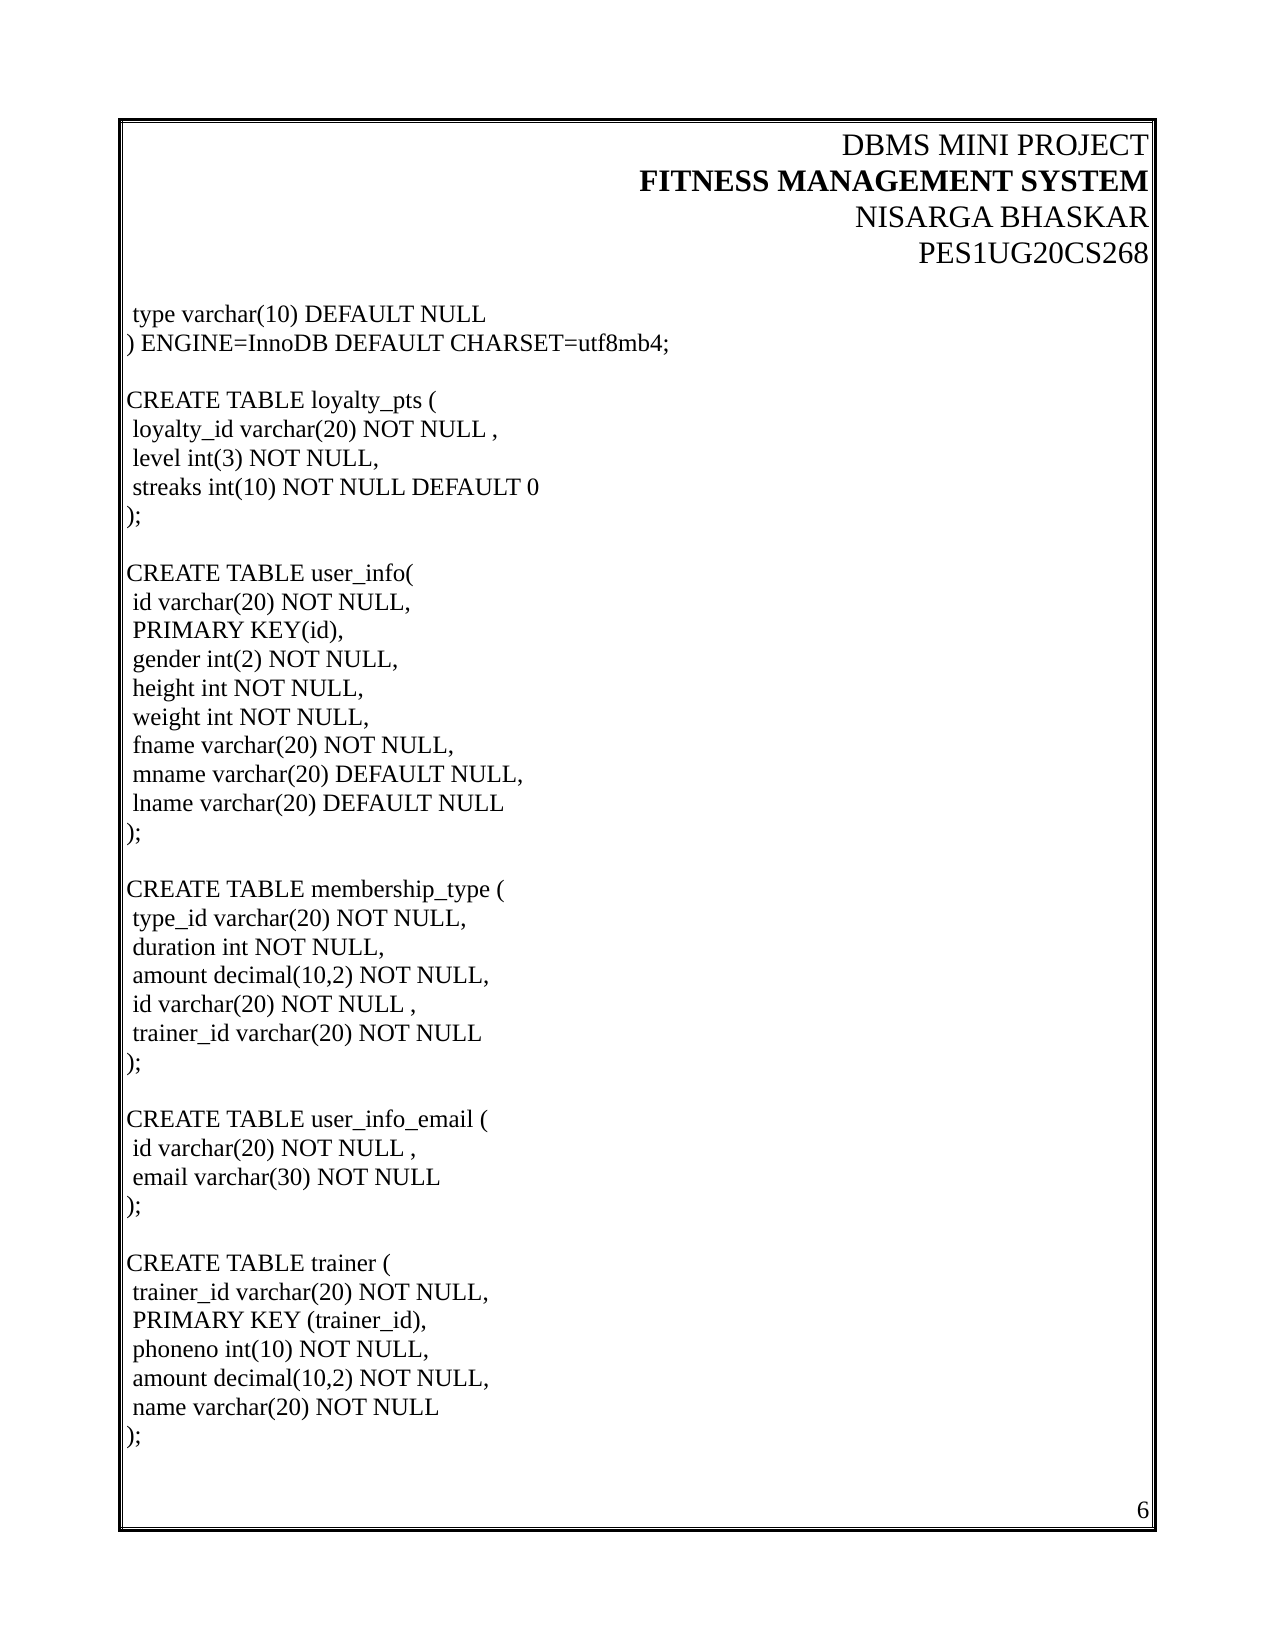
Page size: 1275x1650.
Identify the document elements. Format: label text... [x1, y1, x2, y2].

text trainer_id varchar(20) NOT NULL [126, 1018, 1149, 1047]
text ); [126, 1421, 1149, 1449]
text level int(3) NOT NULL, [126, 443, 1149, 472]
text type varchar(10) DEFAULT NULL [126, 299, 1149, 328]
text weight int NOT NULL, [126, 702, 1149, 731]
text fname varchar(20) NOT NULL, [126, 731, 1149, 759]
text CREATE TABLE user_info_email ( [126, 1104, 1149, 1133]
text CREATE TABLE loyalty_pts ( [126, 386, 1149, 414]
text id varchar(20) NOT NULL , [126, 1133, 1149, 1162]
text amount decimal(10,2) NOT NULL, [126, 1363, 1149, 1392]
text ); [126, 1047, 1149, 1076]
text email varchar(30) NOT NULL [126, 1162, 1149, 1191]
text amount decimal(10,2) NOT NULL, [126, 961, 1149, 989]
text ); [126, 817, 1149, 846]
text ); [126, 501, 1149, 529]
text ) ENGINE=InnoDB DEFAULT CHARSET=utf8mb4; [126, 328, 1149, 357]
text lname varchar(20) DEFAULT NULL [126, 788, 1149, 817]
text CREATE TABLE user_info( [126, 558, 1149, 587]
text id varchar(20) NOT NULL , [126, 989, 1149, 1018]
text streaks int(10) NOT NULL DEFAULT 0 [126, 472, 1149, 501]
text CREATE TABLE trainer ( [126, 1248, 1149, 1277]
text height int NOT NULL, [126, 673, 1149, 702]
text PRIMARY KEY(id), [126, 616, 1149, 644]
text PRIMARY KEY (trainer_id), [126, 1306, 1149, 1334]
text mname varchar(20) DEFAULT NULL, [126, 759, 1149, 788]
text duration int NOT NULL, [126, 932, 1149, 961]
text gender int(2) NOT NULL, [126, 644, 1149, 673]
text id varchar(20) NOT NULL, [126, 587, 1149, 616]
text ); [126, 1191, 1149, 1219]
text name varchar(20) NOT NULL [126, 1392, 1149, 1421]
text type_id varchar(20) NOT NULL, [126, 903, 1149, 932]
text trainer_id varchar(20) NOT NULL, [126, 1277, 1149, 1306]
text loyalty_id varchar(20) NOT NULL , [126, 414, 1149, 443]
text CREATE TABLE membership_type ( [126, 874, 1149, 903]
text phoneno int(10) NOT NULL, [126, 1334, 1149, 1363]
